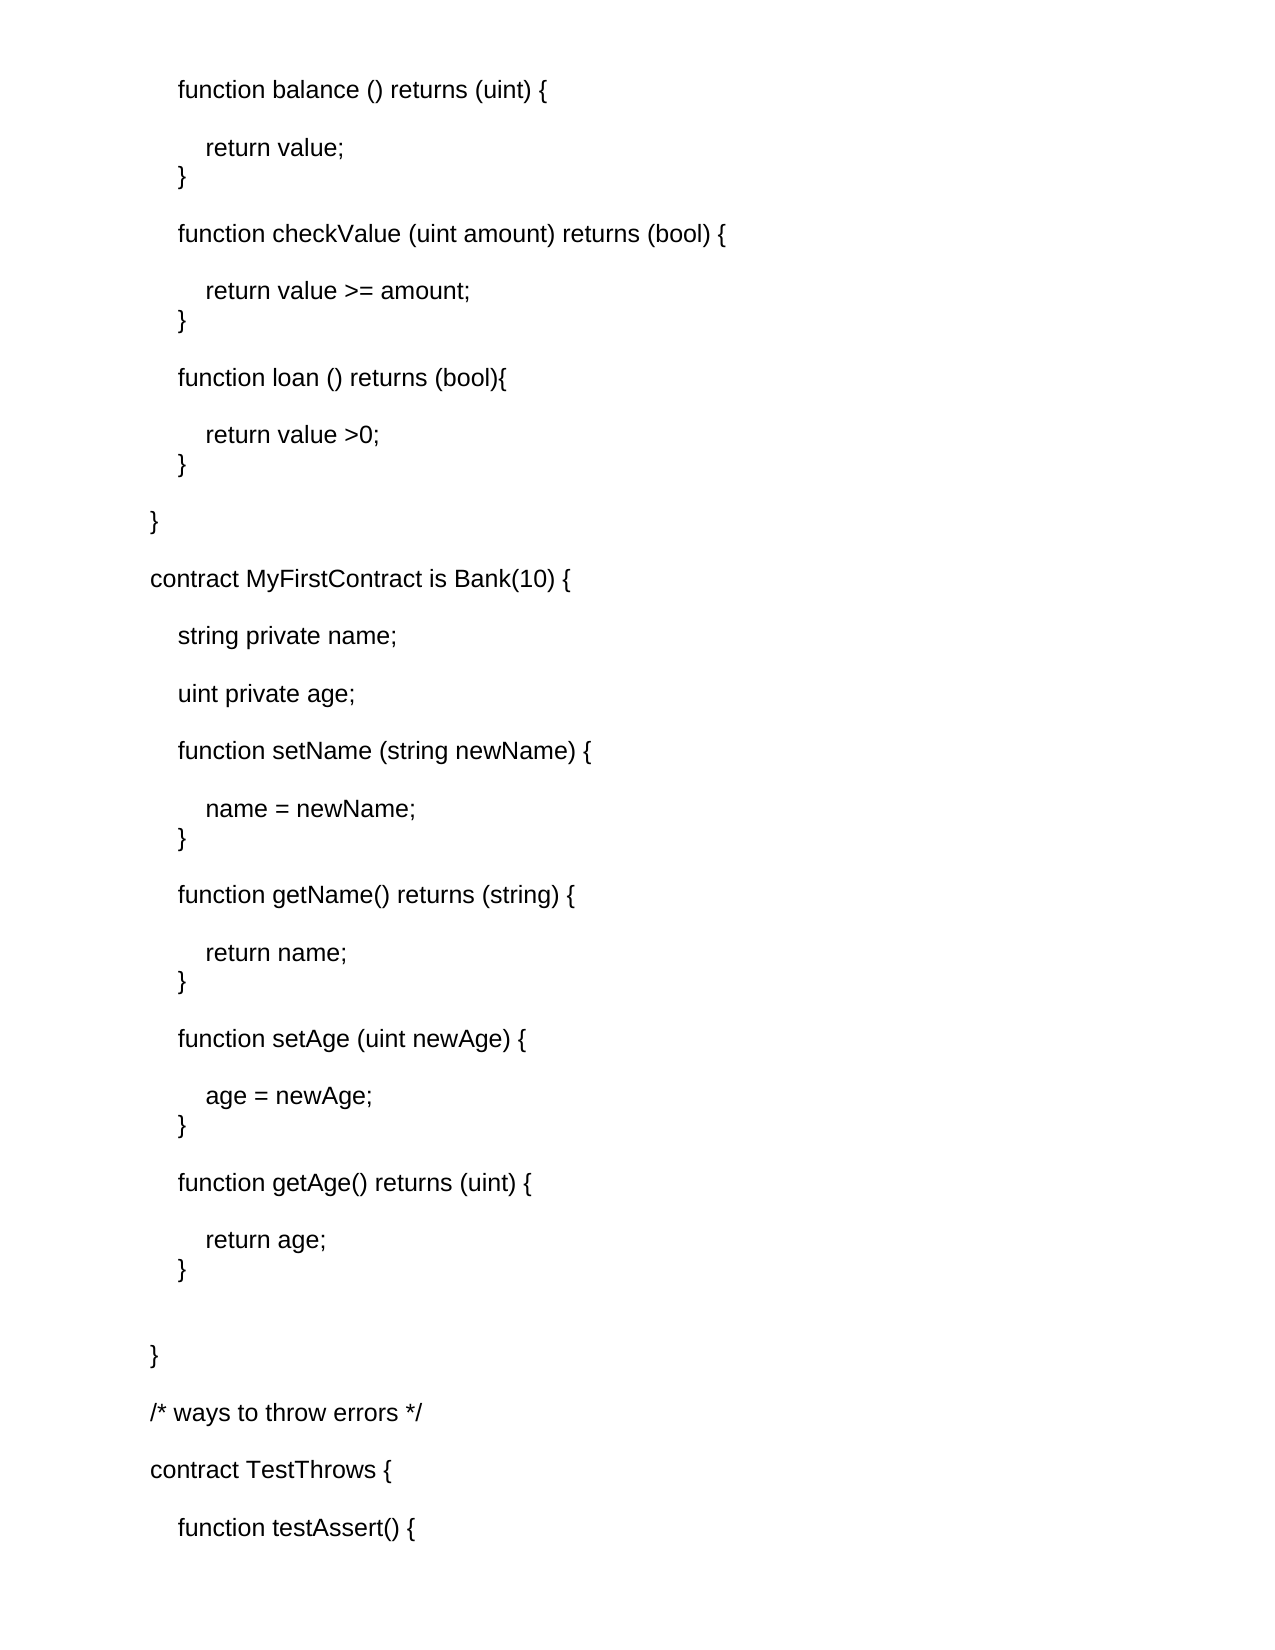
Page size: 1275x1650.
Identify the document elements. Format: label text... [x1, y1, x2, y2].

text return age; [150, 1225, 1125, 1254]
text /* ways to throw errors */ [150, 1397, 1125, 1426]
text } [150, 1340, 1125, 1369]
text contract TestThrows { [150, 1455, 1125, 1484]
text } [150, 966, 1125, 995]
text return name; [150, 937, 1125, 966]
text function testAssert() { [150, 1512, 1125, 1541]
text function checkValue (uint amount) returns (bool) { [150, 219, 1125, 247]
text function getAge() returns (uint) { [150, 1167, 1125, 1196]
text function getName() returns (string) { [150, 880, 1125, 909]
text } [150, 161, 1125, 190]
text function balance () returns (uint) { [150, 75, 1125, 104]
text return value >0; [150, 420, 1125, 449]
text return value >= amount; [150, 276, 1125, 305]
text function setName (string newName) { [150, 736, 1125, 765]
text } [150, 506, 1125, 535]
text contract MyFirstContract is Bank(10) { [150, 564, 1125, 592]
text } [150, 1110, 1125, 1139]
text } [150, 305, 1125, 334]
text return value; [150, 132, 1125, 161]
text string private name; [150, 621, 1125, 650]
text } [150, 822, 1125, 851]
text age = newAge; [150, 1081, 1125, 1110]
text } [150, 1254, 1125, 1282]
text function loan () returns (bool){ [150, 362, 1125, 391]
text uint private age; [150, 679, 1125, 707]
text name = newName; [150, 794, 1125, 822]
text } [150, 449, 1125, 477]
text function setAge (uint newAge) { [150, 1024, 1125, 1052]
